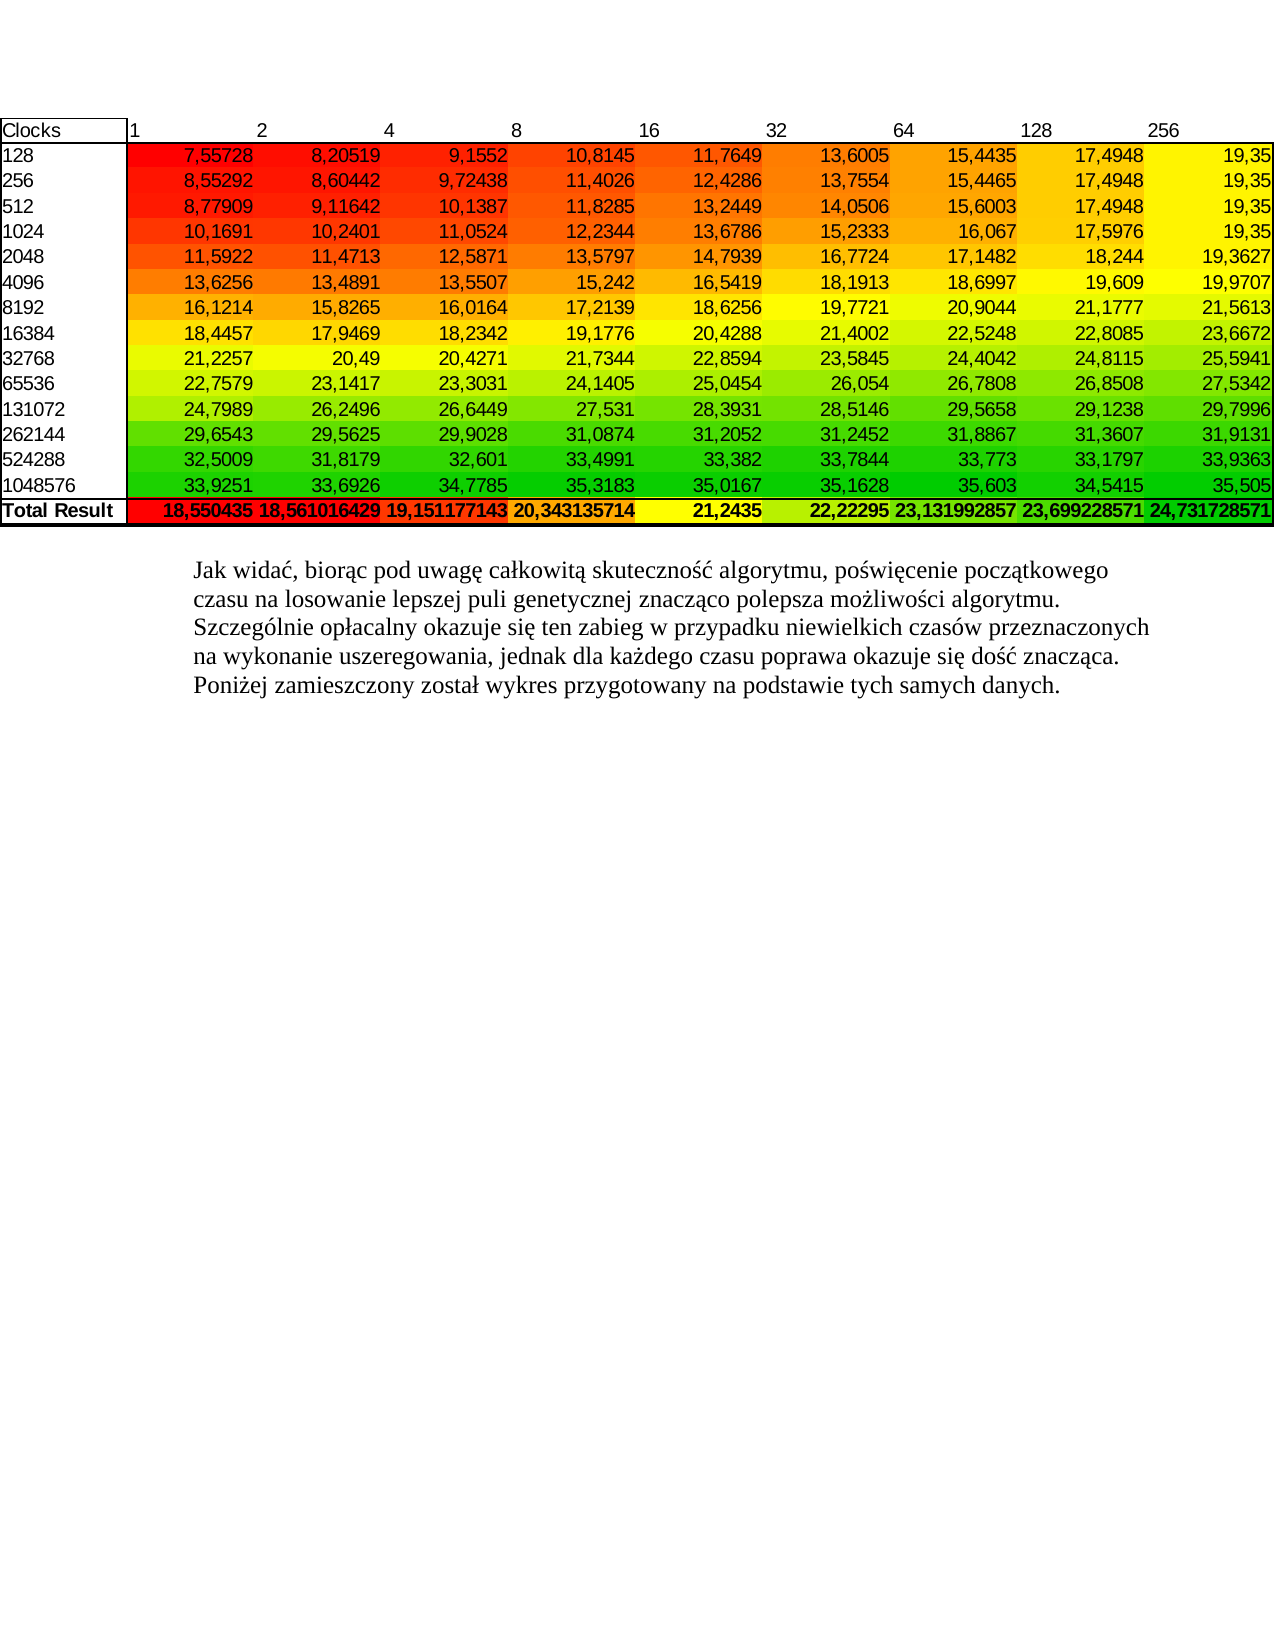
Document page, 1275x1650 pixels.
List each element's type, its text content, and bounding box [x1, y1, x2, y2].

list Poniżej zamieszczony został wykres przygotowany na podstawie tych samych danych. [156, 670, 1157, 699]
list Jak widać, biorąc pod uwagę całkowitą skuteczność algorytmu, poświęcenie początkowego czasu na losowanie lepszej puli genetycznej znacząco polepsza możliwości algorytmu. Szczególnie opłacalny okazuje się ten zabieg w przypadku niewielkich czasów przeznaczonych na wykonanie uszeregowania, jednak dla każdego czasu poprawa okazuje się dość znacząca. [156, 555, 1157, 670]
